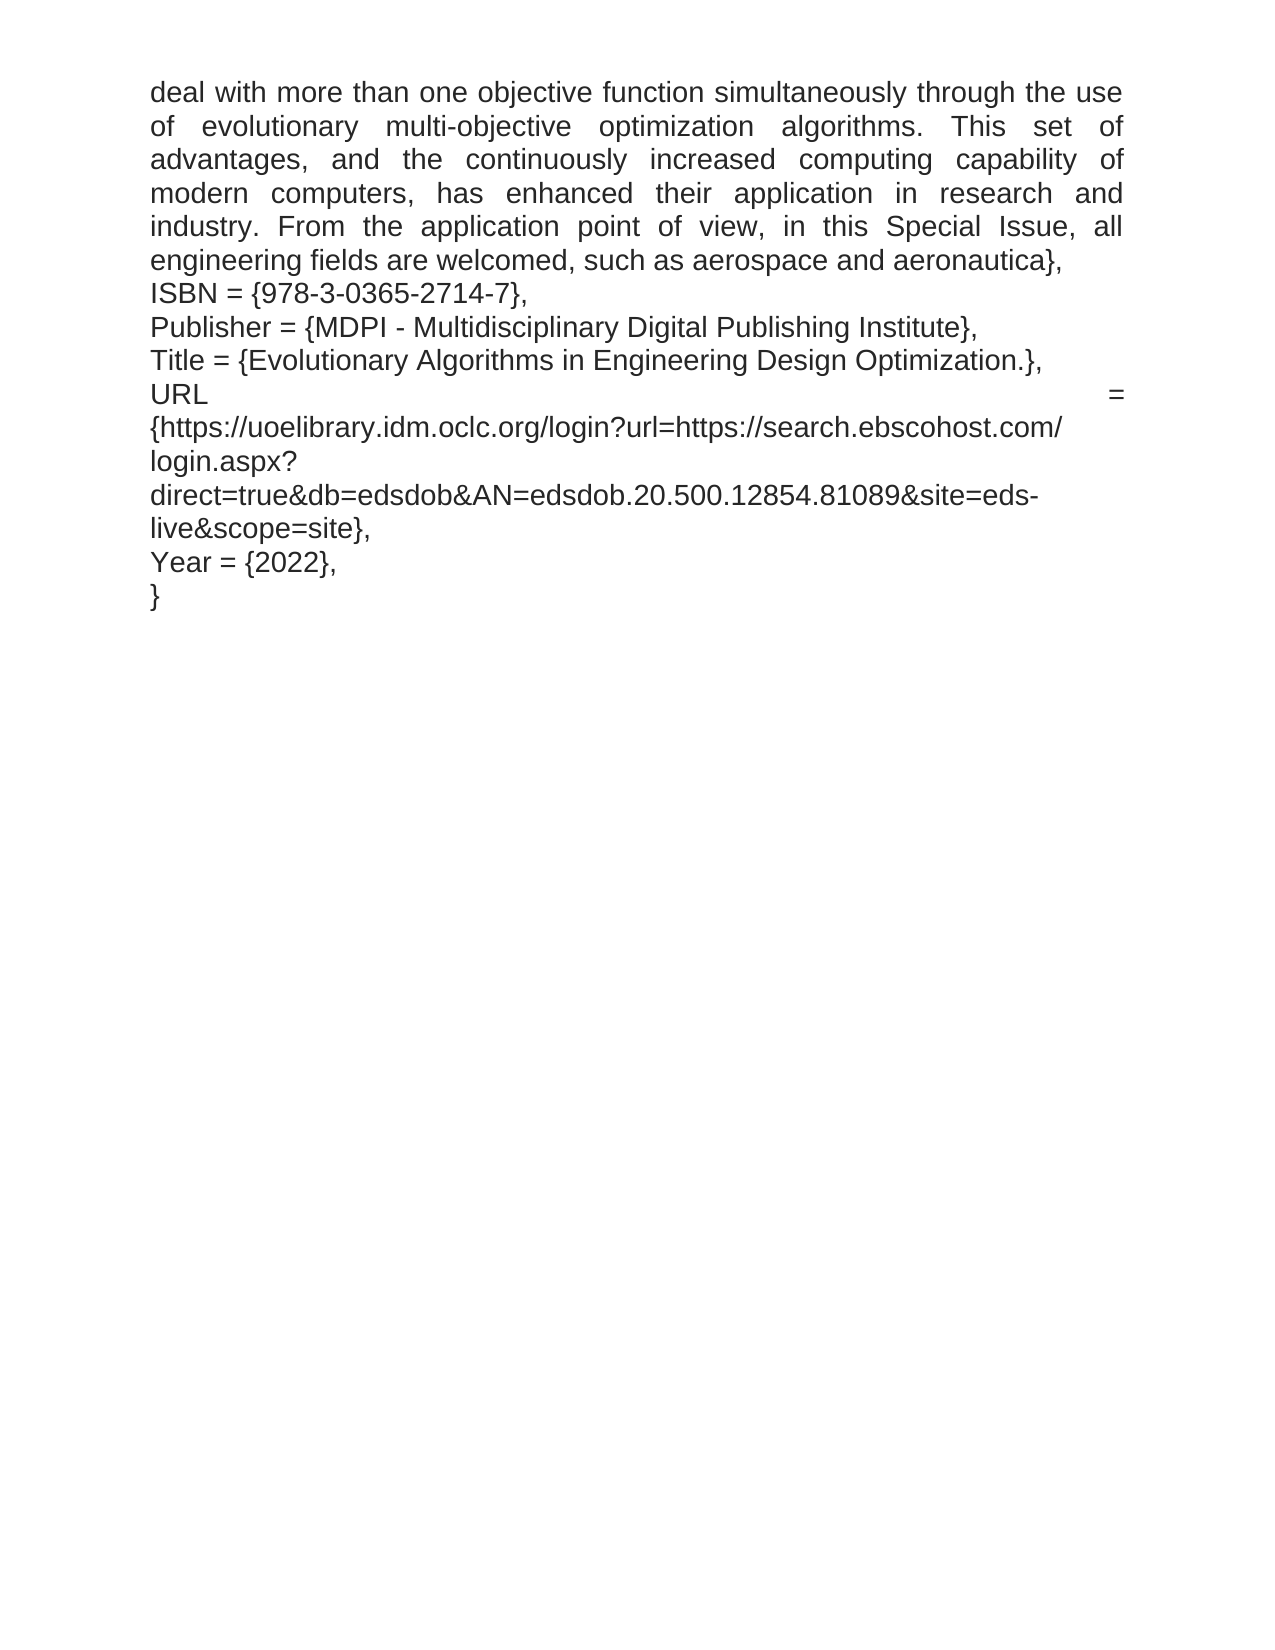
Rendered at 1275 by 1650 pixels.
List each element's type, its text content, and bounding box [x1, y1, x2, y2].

text URL = {https://uoelibrary.idm.oclc.org/login?url=https://search.ebscohost.com/login.aspx?direct=true&db=edsdob&AN=edsdob.20.500.12854.81089&site=eds-live&scope=site}, [150, 377, 1125, 544]
text Publisher = {MDPI - Multidisciplinary Digital Publishing Institute}, [150, 310, 1125, 343]
text } [150, 578, 1125, 612]
text deal with more than one objective function simultaneously through the use of evolutionary multi-objective optimization algorithms. This set of advantages, and the continuously increased computing capability of modern computers, has enhanced their application in research and industry. From the application point of view, in this Special Issue, all engineering fields are welcomed, such as aerospace and aeronautica}, [150, 75, 1125, 276]
text Year = {2022}, [150, 544, 1125, 578]
text Title = {Evolutionary Algorithms in Engineering Design Optimization.}, [150, 343, 1125, 377]
text ISBN = {978-3-0365-2714-7}, [150, 276, 1125, 310]
